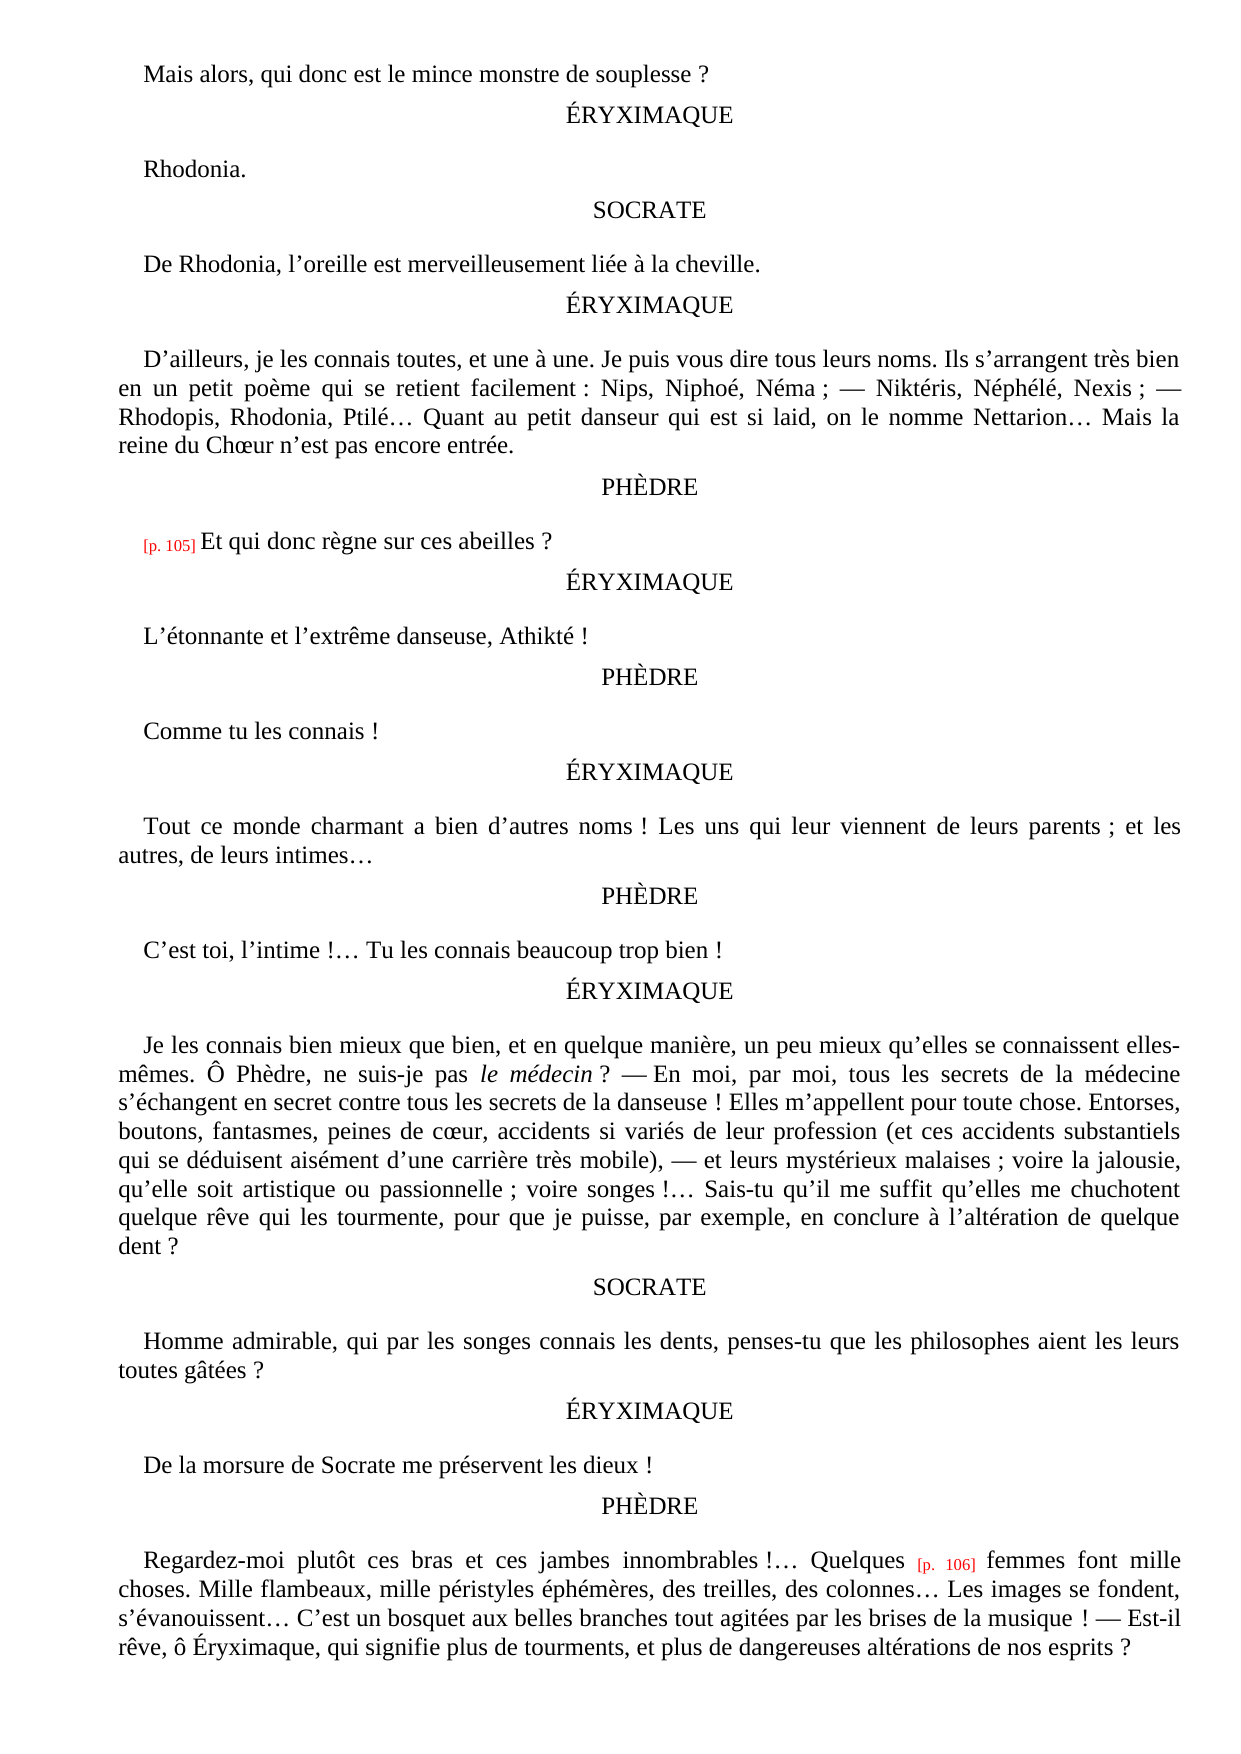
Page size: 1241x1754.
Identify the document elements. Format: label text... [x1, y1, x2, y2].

text ÉRYXIMAQUE [118, 291, 1181, 319]
text SOCRATE [118, 195, 1181, 224]
text PHÈDRE [118, 662, 1181, 691]
text ÉRYXIMAQUE [118, 757, 1181, 786]
text ÉRYXIMAQUE [118, 100, 1181, 129]
text Regardez-moi plutôt ces bras et ces jambes innombrables !… Quelques [p. 106] femmes font mille choses. Mille flambeaux, mille péristyles éphémères, des treilles, des colonnes… Les images se fondent, s’évanouissent… C’est un bosquet aux belles branches tout agitées par les brises de la musique ! — Est-il rêve, ô Éryximaque, qui signifie plus de tourments, et plus de dangereuses altérations de nos esprits ? [118, 1545, 1181, 1660]
text ÉRYXIMAQUE [118, 567, 1181, 596]
text De Rhodonia, l’oreille est merveilleusement liée à la cheville. [118, 249, 1181, 278]
text Je les connais bien mieux que bien, et en quelque manière, un peu mieux qu’elles se connaissent elles-mêmes. Ô Phèdre, ne suis-je pas le médecin ? — En moi, par moi, tous les secrets de la médecine s’échangent en secret contre tous les secrets de la danseuse ! Elles m’appellent pour toute chose. Entorses, boutons, fantasmes, peines de cœur, accidents si variés de leur profession (et ces accidents substantiels qui se déduisent aisément d’une carrière très mobile), — et leurs mystérieux malaises ; voire la jalousie, qu’elle soit artistique ou passionnelle ; voire songes !… Sais-tu qu’il me suffit qu’elles me chuchotent quelque rêve qui les tourmente, pour que je puisse, par exemple, en conclure à l’altération de quelque dent ? [118, 1030, 1181, 1260]
text Tout ce monde charmant a bien d’autres noms ! Les uns qui leur viennent de leurs parents ; et les autres, de leurs intimes… [118, 811, 1181, 868]
text PHÈDRE [118, 881, 1181, 910]
text [p. 105] Et qui donc règne sur ces abeilles ? [118, 526, 1181, 554]
text C’est toi, l’intime !… Tu les connais beaucoup trop bien ! [118, 935, 1181, 964]
text ÉRYXIMAQUE [118, 1396, 1181, 1425]
text PHÈDRE [118, 472, 1181, 501]
text L’étonnante et l’extrême danseuse, Athikté ! [118, 621, 1181, 649]
text PHÈDRE [118, 1491, 1181, 1520]
text Homme admirable, qui par les songes connais les dents, penses-tu que les philosophes aient les leurs toutes gâtées ? [118, 1326, 1181, 1384]
text SOCRATE [118, 1272, 1181, 1301]
text ÉRYXIMAQUE [118, 976, 1181, 1005]
text D’ailleurs, je les connais toutes, et une à une. Je puis vous dire tous leurs noms. Ils s’arrangent très bien en un petit poème qui se retient facilement : Nips, Niphoé, Néma ; — Niktéris, Néphélé, Nexis ; — Rhodopis, Rhodonia, Ptilé… Quant au petit danseur qui est si laid, on le nomme Nettarion… Mais la reine du Chœur n’est pas encore entrée. [118, 344, 1181, 459]
text Rhodonia. [118, 154, 1181, 183]
text Mais alors, qui donc est le mince monstre de souplesse ? [118, 59, 1181, 88]
text Comme tu les connais ! [118, 716, 1181, 745]
text De la morsure de Socrate me préservent les dieux ! [118, 1450, 1181, 1479]
